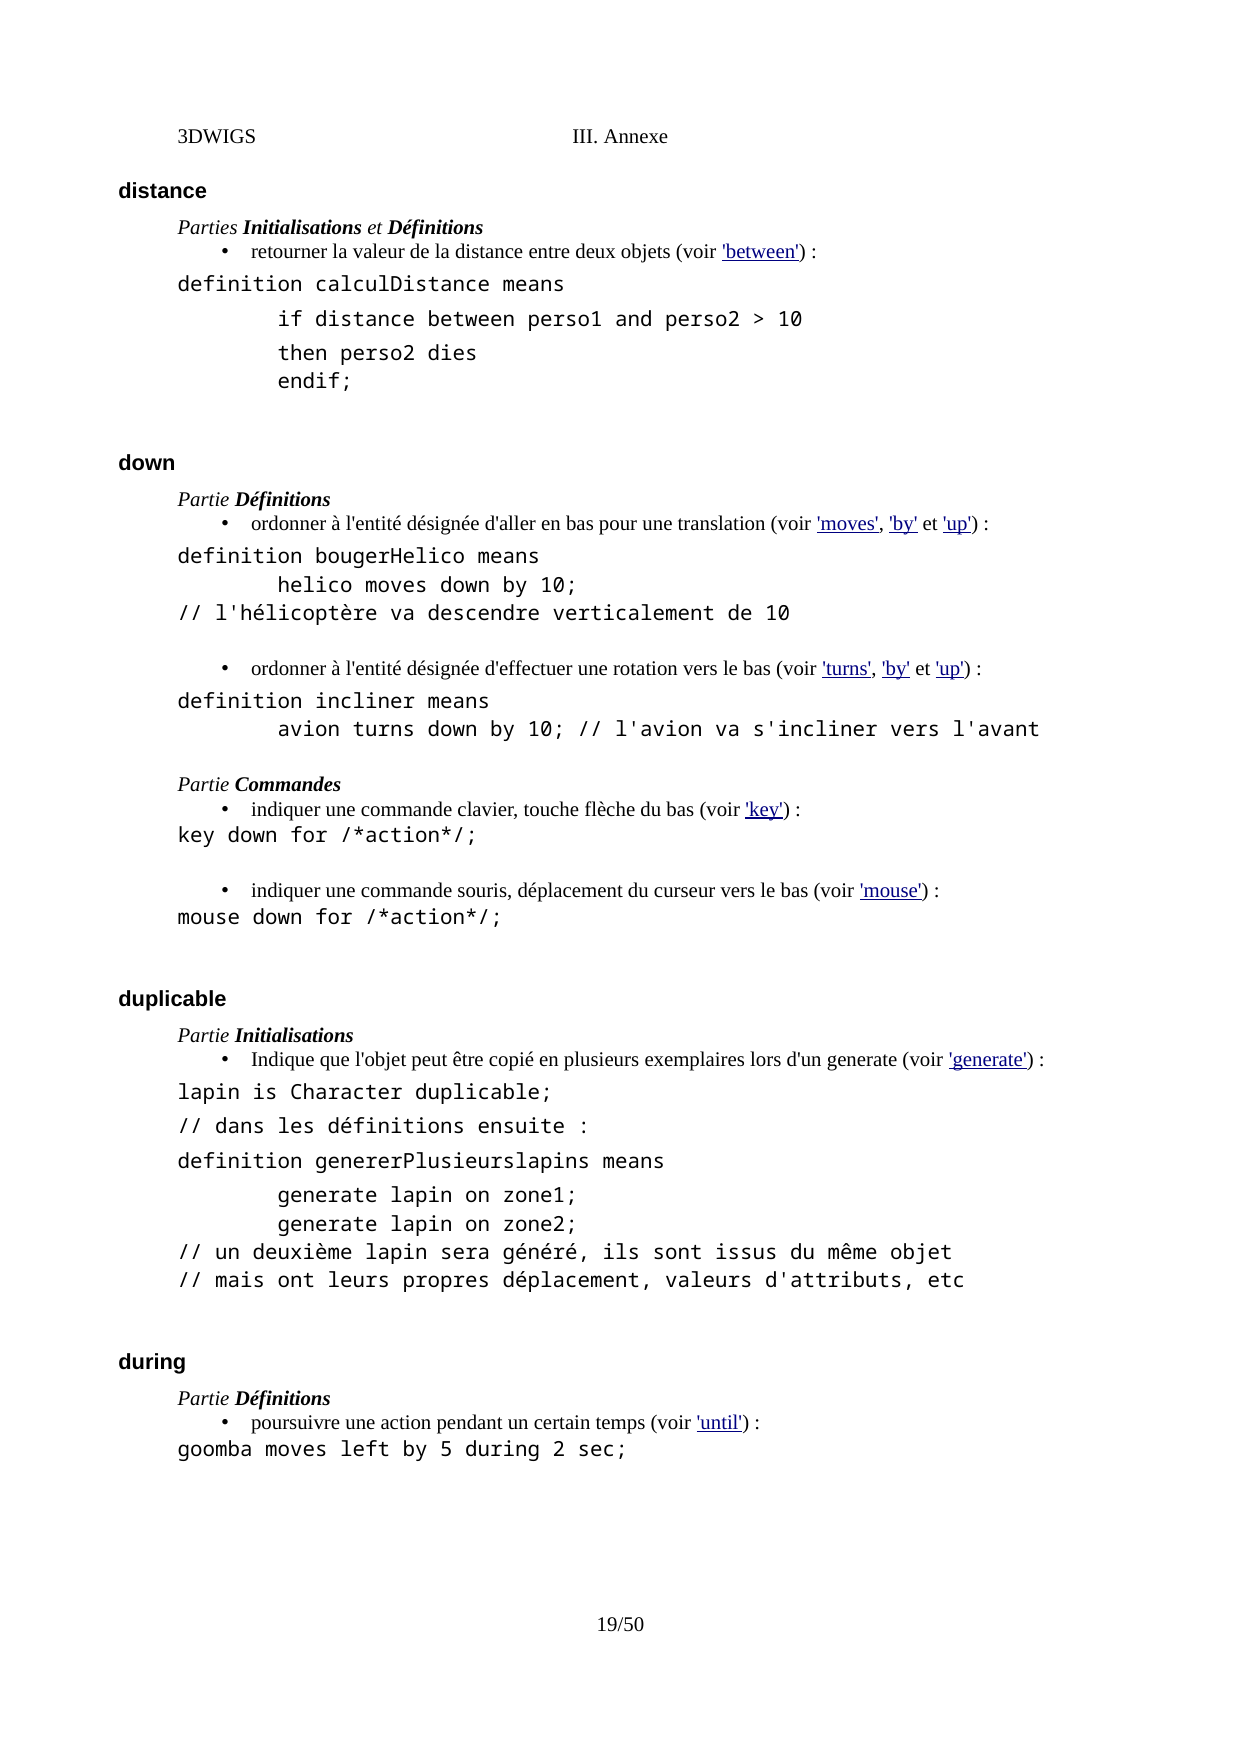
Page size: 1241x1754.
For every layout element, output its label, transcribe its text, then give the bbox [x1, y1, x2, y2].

text goomba moves left by 5 during 2 sec; [118, 1434, 1122, 1463]
text then perso2 dies [118, 338, 1122, 367]
subtitle during [118, 1348, 1122, 1374]
text if distance between perso1 and perso2 > 10 [118, 304, 1122, 332]
text // mais ont leurs propres déplacement, valeurs d'attributs, etc [118, 1266, 1122, 1294]
text Partie Initialisations [118, 1023, 1122, 1047]
text key down for /*action*/; [118, 821, 1122, 849]
text avion turns down by 10; // l'avion va s'incliner vers l'avant [118, 714, 1122, 743]
text Partie Définitions [118, 487, 1122, 511]
text // dans les définitions ensuite : [118, 1112, 1122, 1140]
list ordonner à l'entité désignée d'effectuer une rotation vers le bas (voir 'turns', 'by' et 'up') : [162, 656, 1122, 680]
text // l'hélicoptère va descendre verticalement de 10 [118, 598, 1122, 627]
subtitle distance [118, 178, 1122, 203]
text helico moves down by 10; [118, 570, 1122, 598]
subtitle down [118, 449, 1122, 475]
text mouse down for /*action*/; [118, 902, 1122, 931]
list indiquer une commande clavier, touche flèche du bas (voir 'key') : [162, 796, 1122, 821]
list Indique que l'objet peut être copié en plusieurs exemplaires lors d'un generate (voir 'generate') : [162, 1047, 1122, 1071]
text generate lapin on zone1; [118, 1180, 1122, 1209]
text Parties Initialisations et Définitions [118, 215, 1122, 239]
list ordonner à l'entité désignée d'aller en bas pour une translation (voir 'moves', 'by' et 'up') : [162, 511, 1122, 535]
list poursuivre une action pendant un certain temps (voir 'until') : [162, 1410, 1122, 1434]
text endif; [118, 367, 1122, 395]
text definition genererPlusieurslapins means [118, 1146, 1122, 1174]
text definition calculDistance means [118, 269, 1122, 298]
list retourner la valeur de la distance entre deux objets (voir 'between') : [162, 239, 1122, 263]
text Partie Définitions [118, 1386, 1122, 1410]
text definition bougerHelico means [118, 541, 1122, 570]
subtitle duplicable [118, 985, 1122, 1011]
list indiquer une commande souris, déplacement du curseur vers le bas (voir 'mouse') : [162, 878, 1122, 902]
text generate lapin on zone2; [118, 1209, 1122, 1237]
text // un deuxième lapin sera généré, ils sont issus du même objet [118, 1237, 1122, 1266]
text Partie Commandes [118, 772, 1122, 796]
text definition incliner means [118, 686, 1122, 714]
text lapin is Character duplicable; [118, 1077, 1122, 1106]
